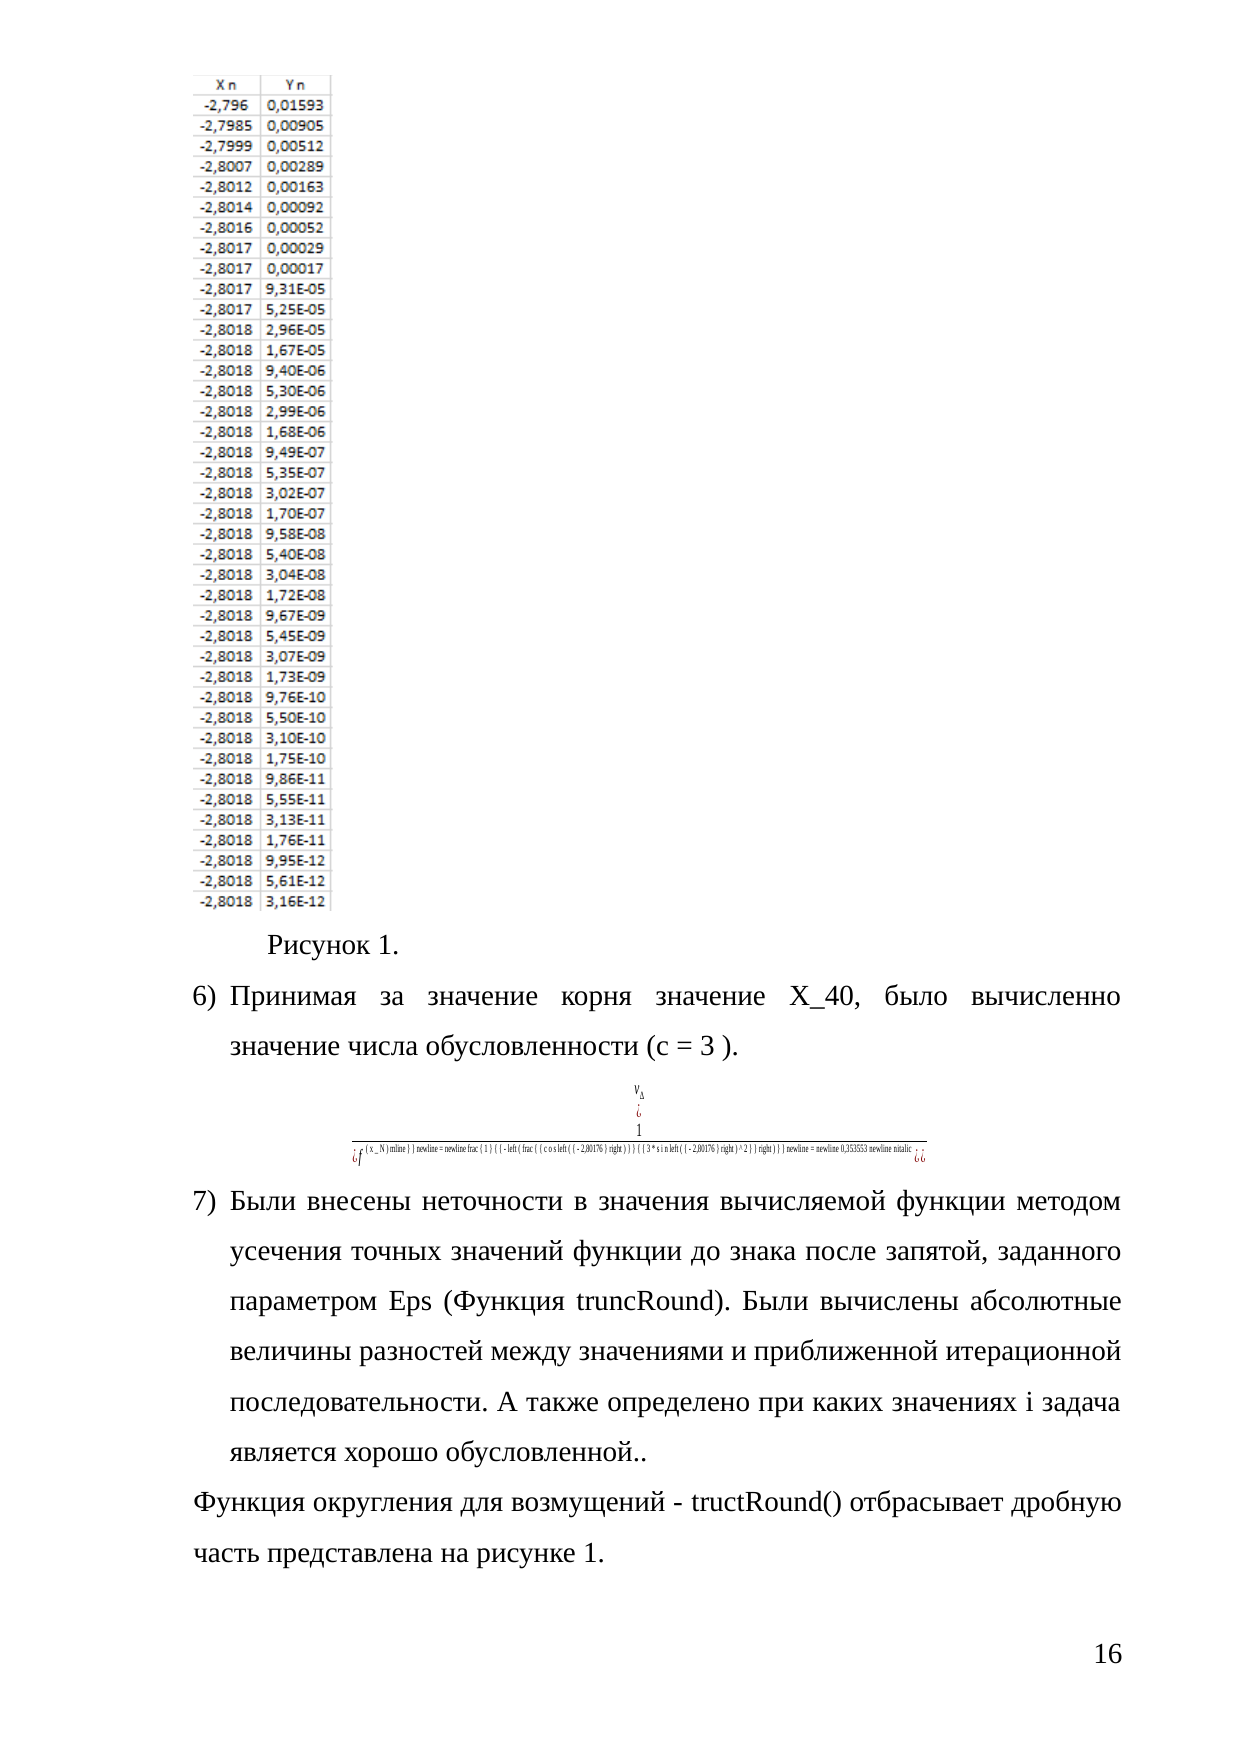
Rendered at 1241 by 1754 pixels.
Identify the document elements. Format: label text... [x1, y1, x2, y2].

list Были внесены неточности в значения вычисляемой функции методом усечения точных значений функции до знака после запятой, заданного параметром Eps (Функция truncRound). Были вычислены абсолютные величины разностей между значениями и приближенной итерационной последовательности. А также определено при каких значениях i задача является хорошо обусловленной.. [192, 1183, 1122, 1468]
text Функция округления для возмущений - tructRound() отбрасывает дробную часть представлена на рисунке 1. [193, 1484, 1122, 1568]
list Принимая за значение корня значение X_40, было вычисленно значение числа обусловленности (с = 3 ). [192, 978, 1122, 1062]
text Рисунок 1. [193, 927, 1122, 961]
